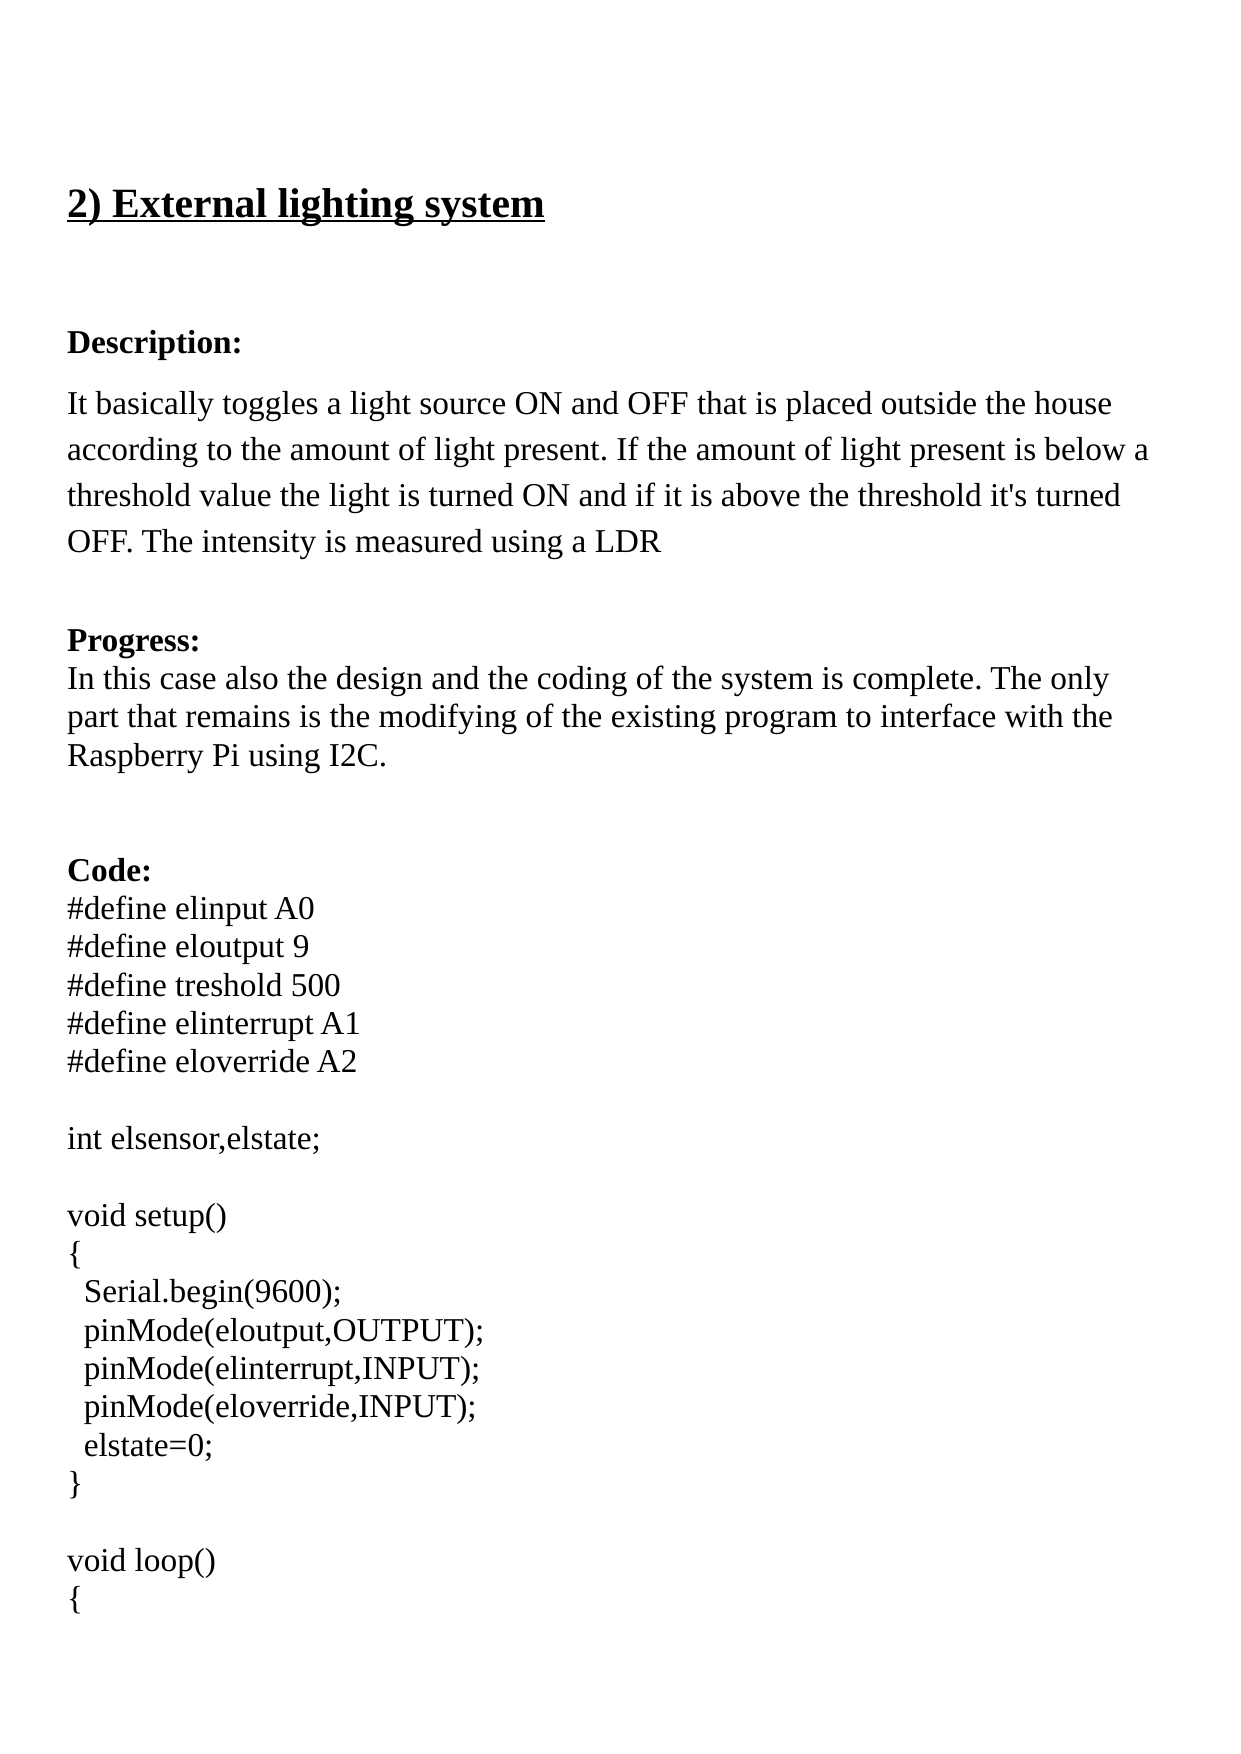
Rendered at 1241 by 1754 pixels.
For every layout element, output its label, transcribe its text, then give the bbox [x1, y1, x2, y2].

text { [67, 1233, 1165, 1272]
text pinMode(eloutput,OUTPUT); [67, 1310, 1165, 1348]
text #define elinput A0 [67, 888, 1165, 927]
text int elsensor,elstate; [67, 1118, 1165, 1157]
text 2) External lighting system [67, 179, 1165, 227]
text In this case also the design and the coding of the system is complete. The only part that remains is the modifying of the existing program to interface with the Raspberry Pi using I2C. [67, 658, 1165, 773]
text void setup() [67, 1195, 1165, 1233]
text #define eloutput 9 [67, 927, 1165, 965]
text elstate=0; [67, 1425, 1165, 1463]
text } [67, 1463, 1165, 1502]
text Code: [67, 850, 1165, 888]
text Progress: [67, 620, 1165, 658]
text It basically toggles a light source ON and OFF that is placed outside the house according to the amount of light present. If the amount of light present is below a threshold value the light is turned ON and if it is above the threshold it's turned OFF. The intensity is measured using a LDR [67, 383, 1165, 559]
text #define treshold 500 [67, 965, 1165, 1003]
text #define eloverride A2 [67, 1042, 1165, 1080]
text #define elinterrupt A1 [67, 1003, 1165, 1042]
text pinMode(elinterrupt,INPUT); [67, 1348, 1165, 1387]
text void loop() [67, 1540, 1165, 1578]
text Serial.begin(9600); [67, 1272, 1165, 1310]
text { [67, 1578, 1165, 1617]
text Description: [67, 323, 1165, 361]
text pinMode(eloverride,INPUT); [67, 1387, 1165, 1425]
